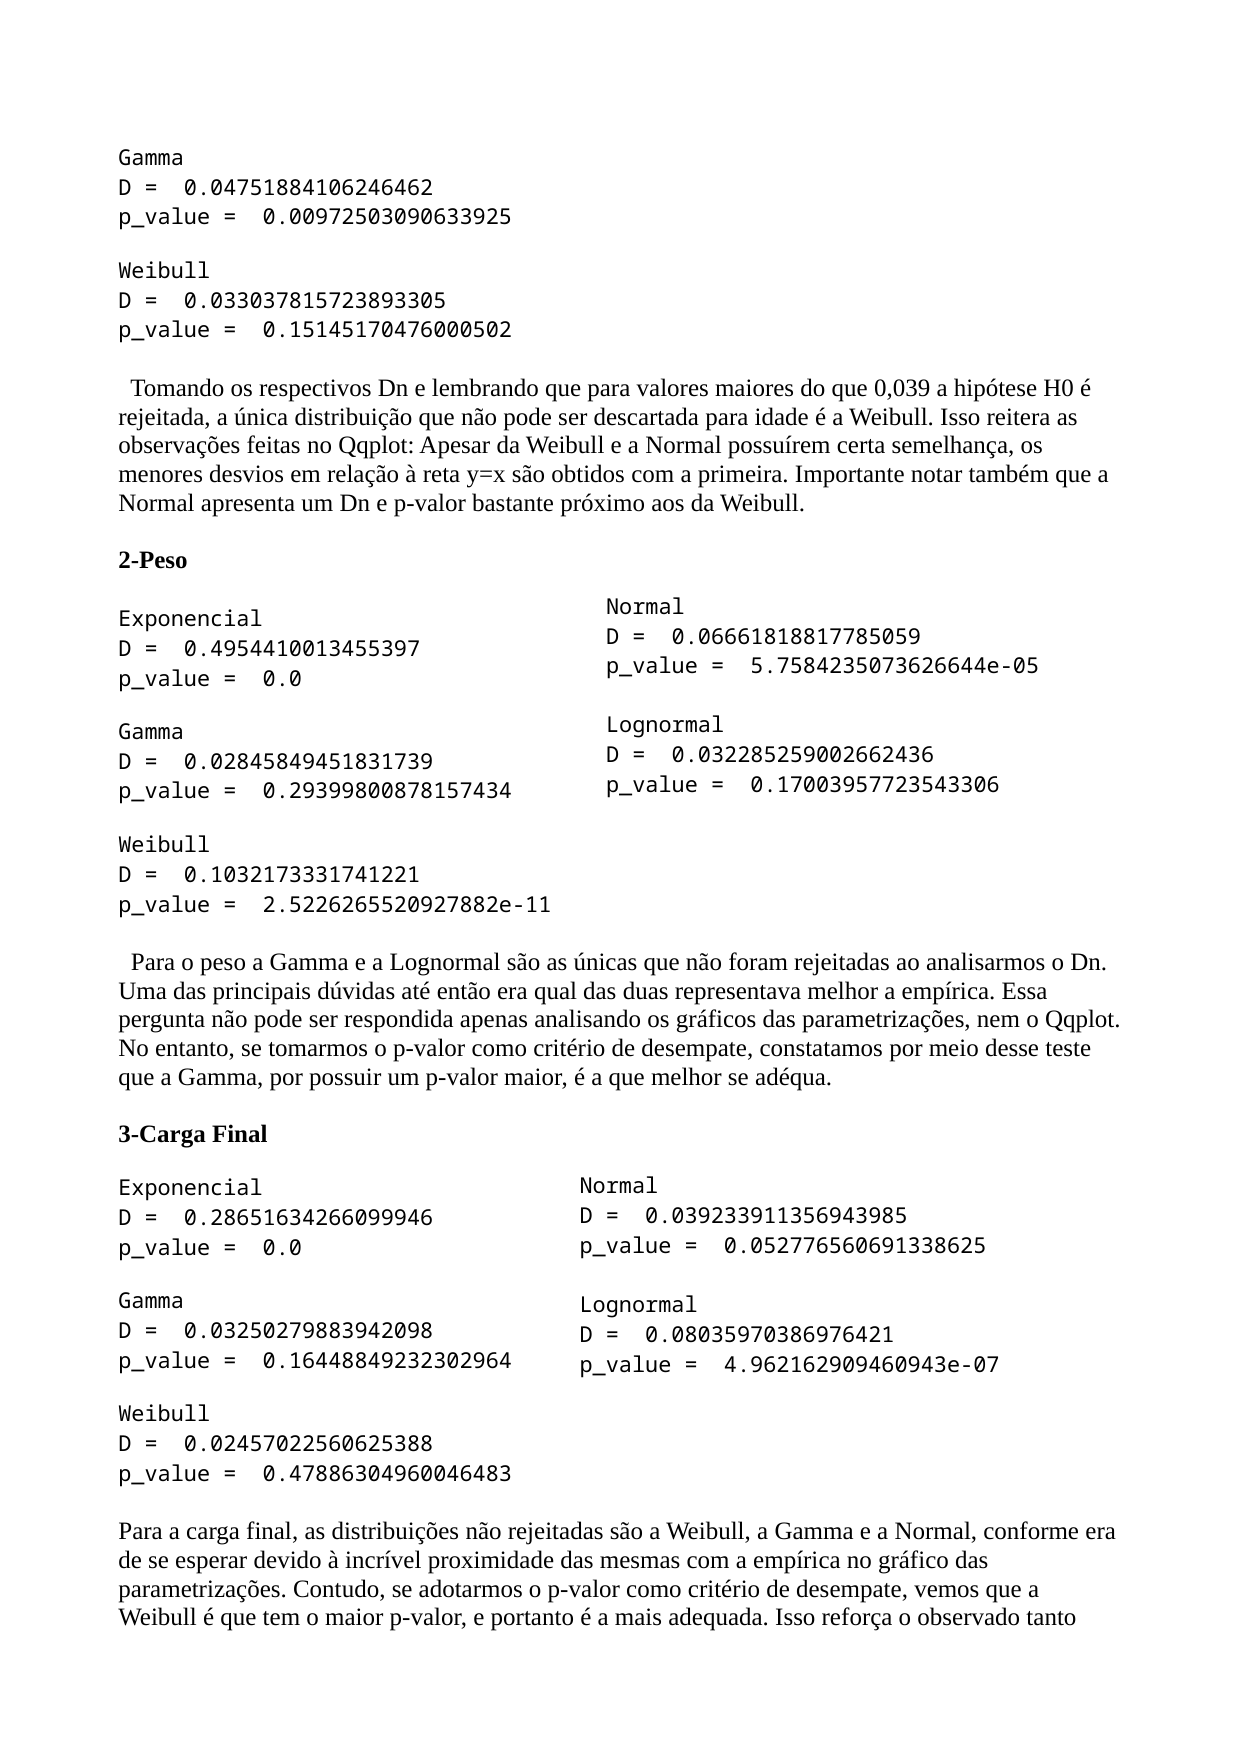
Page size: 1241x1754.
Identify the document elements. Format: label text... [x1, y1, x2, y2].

text Weibull [118, 255, 1122, 284]
text D = 0.1032173331741221 [118, 859, 1122, 888]
text D = 0.03250279883942098 [118, 1315, 1122, 1344]
text Exponencial [118, 603, 1122, 633]
text p_value = 0.47886304960046483 [118, 1458, 1122, 1487]
text D = 0.04751884106246462 [118, 172, 1122, 201]
text D = 0.02845849451831739 [118, 746, 1122, 776]
text p_value = 0.0 [118, 1232, 1122, 1261]
text Tomando os respectivos Dn e lembrando que para valores maiores do que 0,039 a hipótese H0 é rejeitada, a única distribuição que não pode ser descartada para idade é a Weibull. Isso reitera as observações feitas no Qqplot: Apesar da Weibull e a Normal possuírem certa semelhança, os menores desvios em relação à reta y=x são obtidos com a primeira. Importante notar também que a Normal apresenta um Dn e p-valor bastante próximo aos da Weibull. [118, 373, 1122, 517]
text p_value = 0.29399800878157434 [118, 776, 1122, 805]
text D = 0.4954410013455397 [118, 633, 1122, 662]
text p_value = 0.15145170476000502 [118, 314, 1122, 344]
text 3-Carga Final [118, 1119, 1122, 1148]
text Weibull [118, 1398, 1122, 1428]
text Weibull [118, 829, 1122, 859]
text Para a carga final, as distribuições não rejeitadas são a Weibull, a Gamma e a Normal, conforme era de se esperar devido à incrível proximidade das mesmas com a empírica no gráfico das parametrizações. Contudo, se adotarmos o p-valor como critério de desempate, vemos que a Weibull é que tem o maior p-valor, e portanto é a mais adequada. Isso reforça o observado tanto [118, 1516, 1122, 1631]
text D = 0.02457022560625388 [118, 1428, 1122, 1458]
text p_value = 0.00972503090633925 [118, 201, 1122, 231]
text D = 0.28651634266099946 [118, 1202, 1122, 1232]
text Gamma [118, 1285, 1122, 1315]
text Gamma [118, 716, 1122, 746]
text 2-Peso [118, 545, 1122, 574]
text Exponencial [118, 1172, 1122, 1202]
text p_value = 0.0 [118, 662, 1122, 692]
text p_value = 0.16448849232302964 [118, 1344, 1122, 1374]
text D = 0.033037815723893305 [118, 284, 1122, 314]
text p_value = 2.5226265520927882e-11 [118, 888, 1122, 918]
text Gamma [118, 142, 1122, 172]
text Para o peso a Gamma e a Lognormal são as únicas que não foram rejeitadas ao analisarmos o Dn. Uma das principais dúvidas até então era qual das duas representava melhor a empírica. Essa pergunta não pode ser respondida apenas analisando os gráficos das parametrizações, nem o Qqplot. No entanto, se tomarmos o p-valor como critério de desempate, constatamos por meio desse teste que a Gamma, por possuir um p-valor maior, é a que melhor se adéqua. [118, 947, 1122, 1091]
